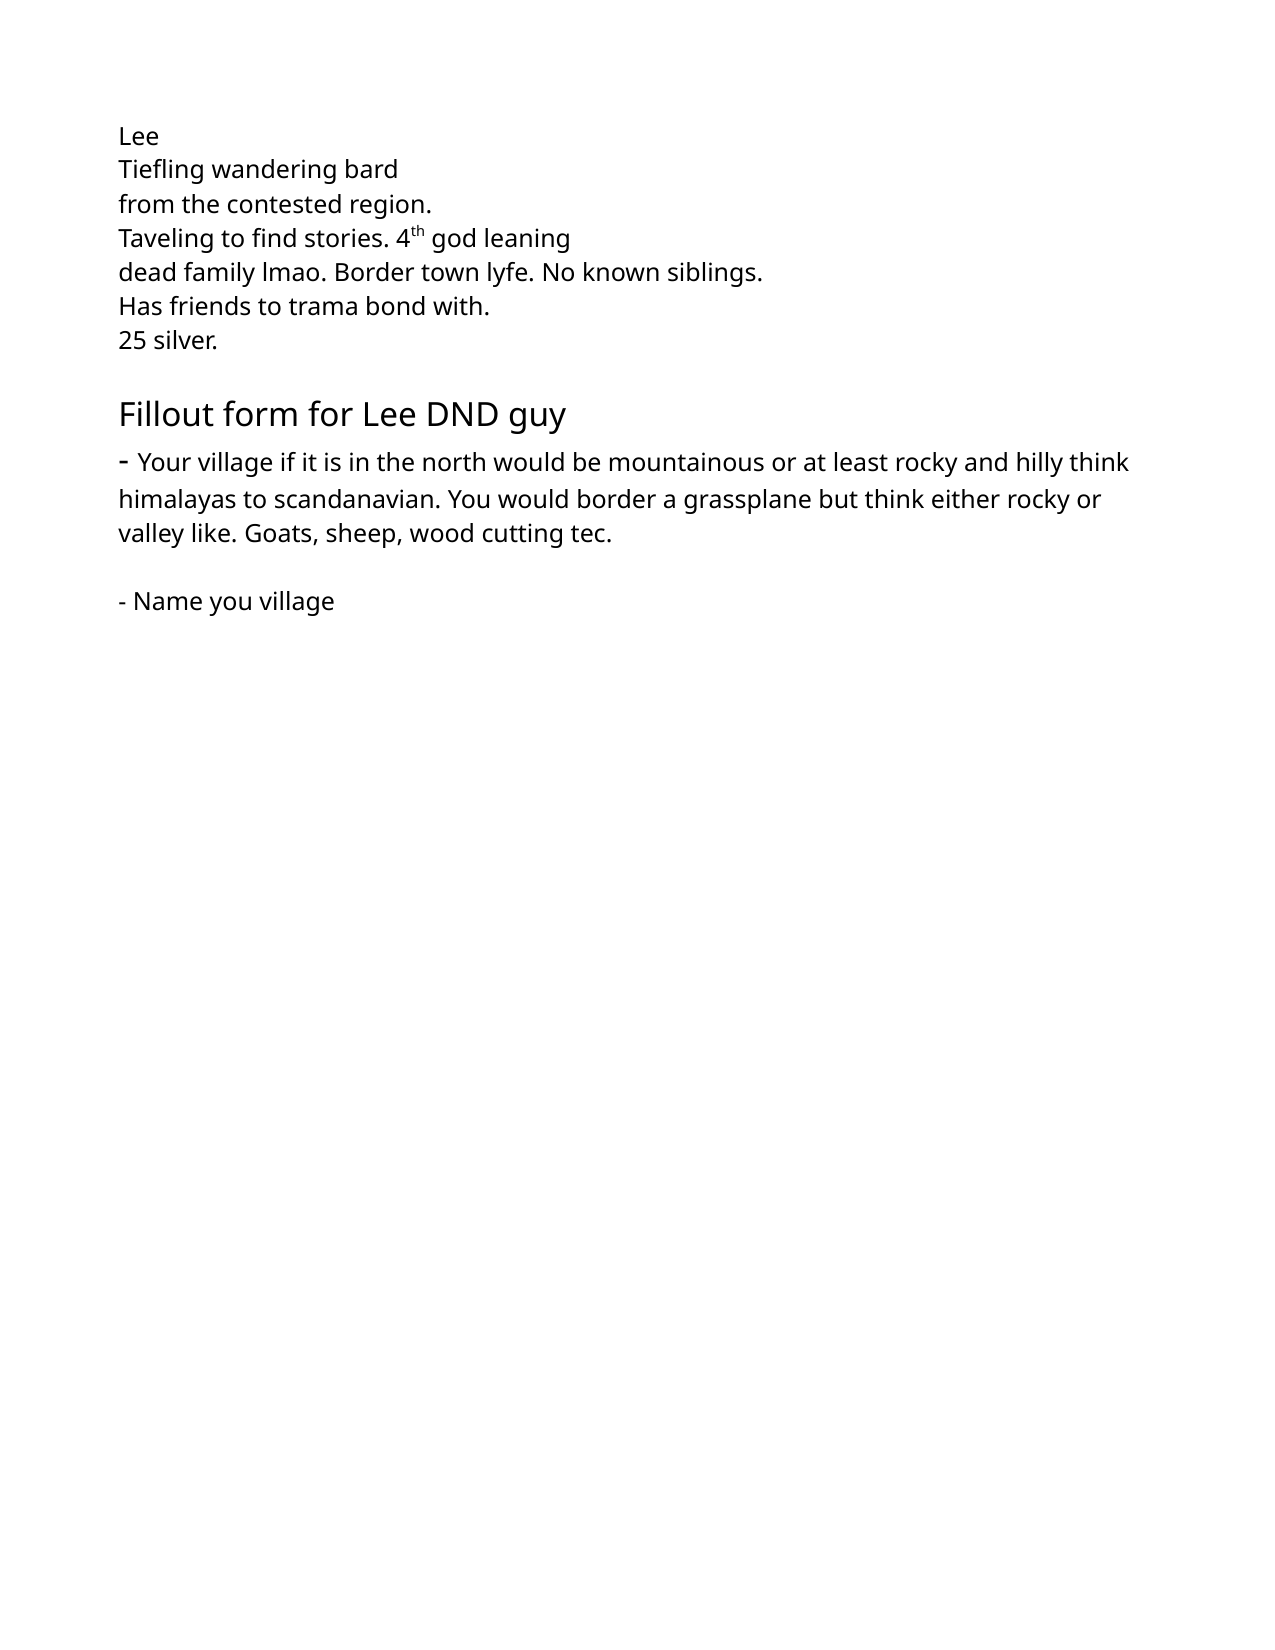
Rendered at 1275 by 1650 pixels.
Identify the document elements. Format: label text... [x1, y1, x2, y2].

text - Name you village [118, 584, 1157, 618]
text Taveling to find stories. 4th god leaning [118, 220, 1157, 254]
text Tiefling wandering bard [118, 152, 1157, 186]
text from the contested region. [118, 186, 1157, 220]
text Lee [118, 118, 1157, 152]
text Fillout form for Lee DND guy [118, 391, 1157, 436]
text Has friends to trama bond with. [118, 288, 1157, 322]
text - Your village if it is in the north would be mountainous or at least rocky and hilly think himalayas to scandanavian. You would border a grassplane but think either rocky or valley like. Goats, sheep, wood cutting tec. [118, 436, 1157, 549]
text 25 silver. [118, 322, 1157, 357]
text dead family lmao. Border town lyfe. No known siblings. [118, 254, 1157, 288]
